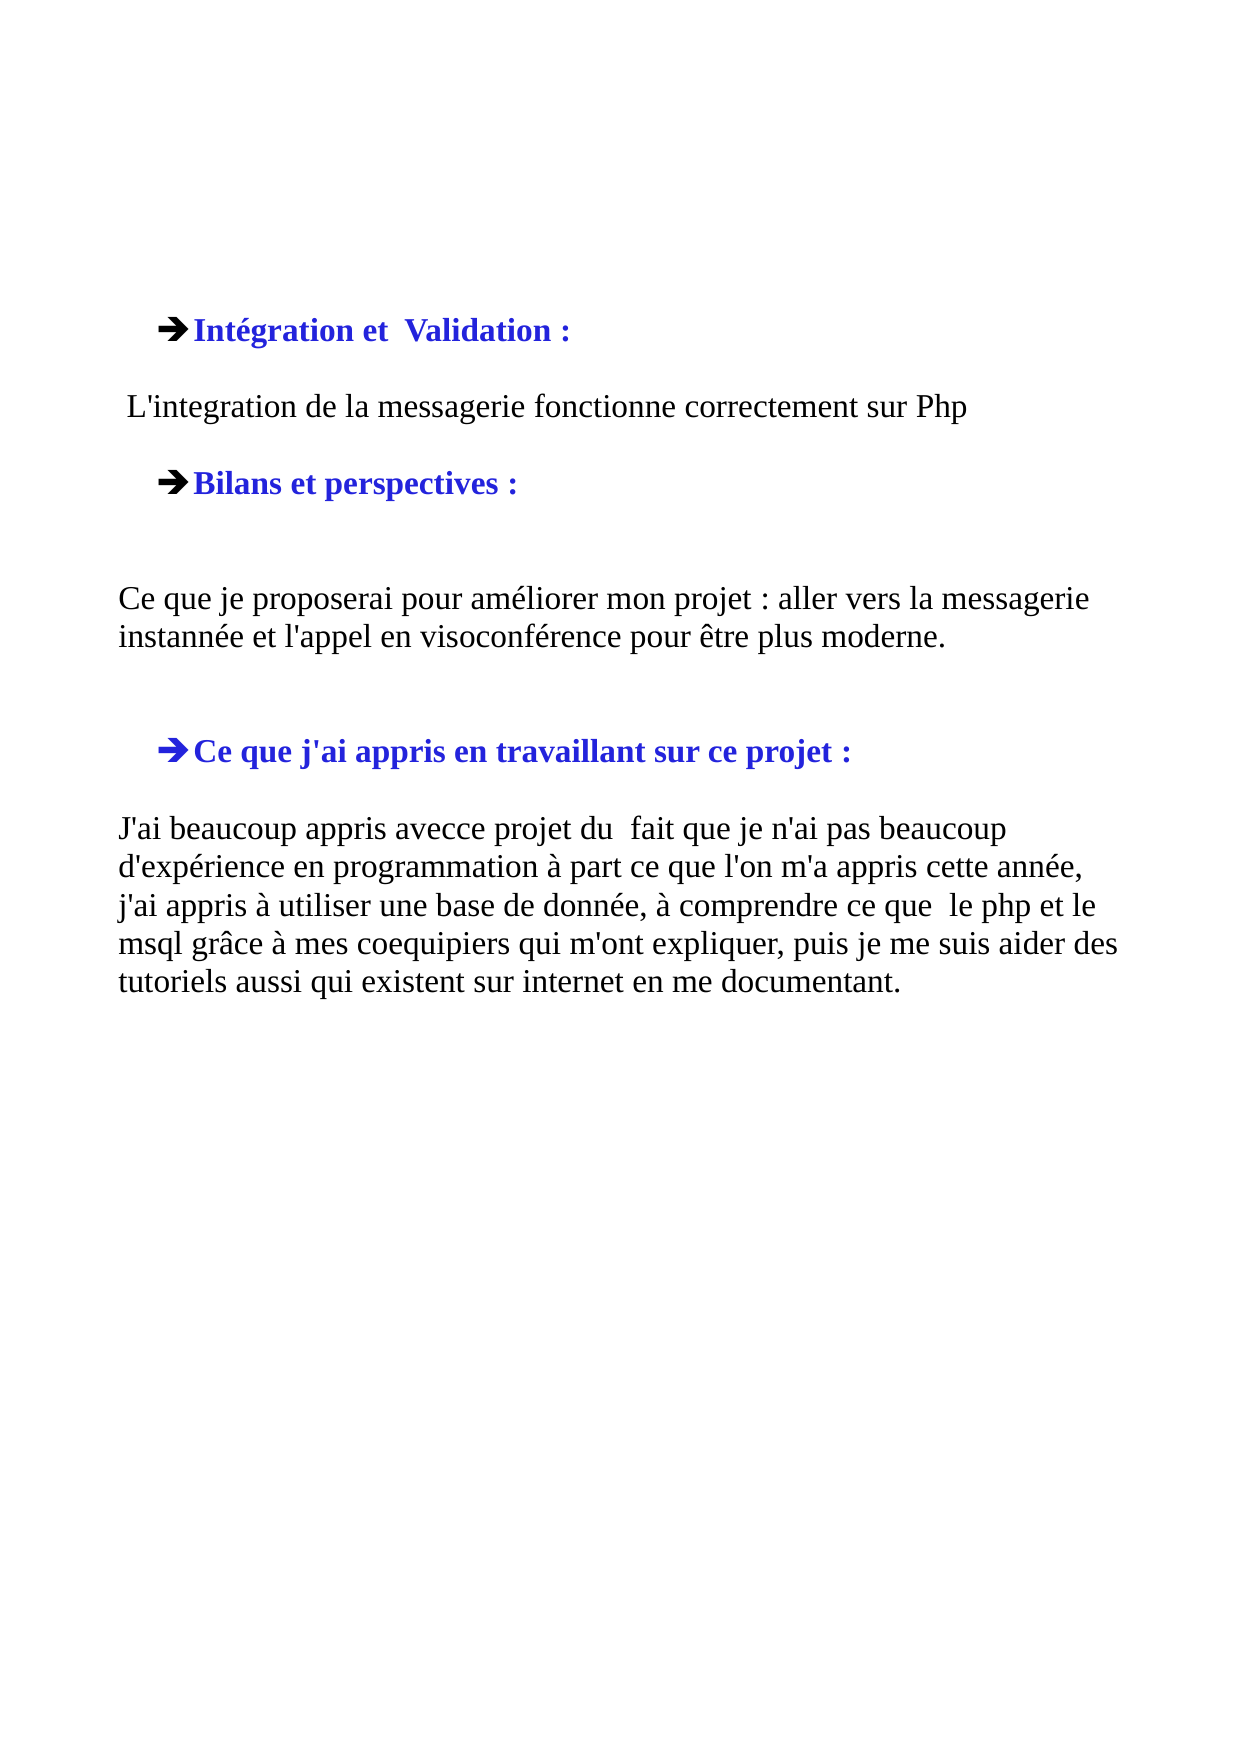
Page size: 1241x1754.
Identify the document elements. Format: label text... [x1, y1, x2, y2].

list Intégration et Validation : [156, 310, 1122, 348]
text J'ai beaucoup appris avecce projet du fait que je n'ai pas beaucoup d'expérience en programmation à part ce que l'on m'a appris cette année, j'ai appris à utiliser une base de donnée, à comprendre ce que le php et le msql grâce à mes coequipiers qui m'ont expliquer, puis je me suis aider des tutoriels aussi qui existent sur internet en me documentant. [118, 808, 1122, 1000]
text L'integration de la messagerie fonctionne correctement sur Php [118, 386, 1122, 425]
list Ce que j'ai appris en travaillant sur ce projet : [156, 731, 1122, 770]
list Bilans et perspectives : [156, 463, 1122, 501]
text Ce que je proposerai pour améliorer mon projet : aller vers la messagerie instannée et l'appel en visoconférence pour être plus moderne. [118, 578, 1122, 655]
